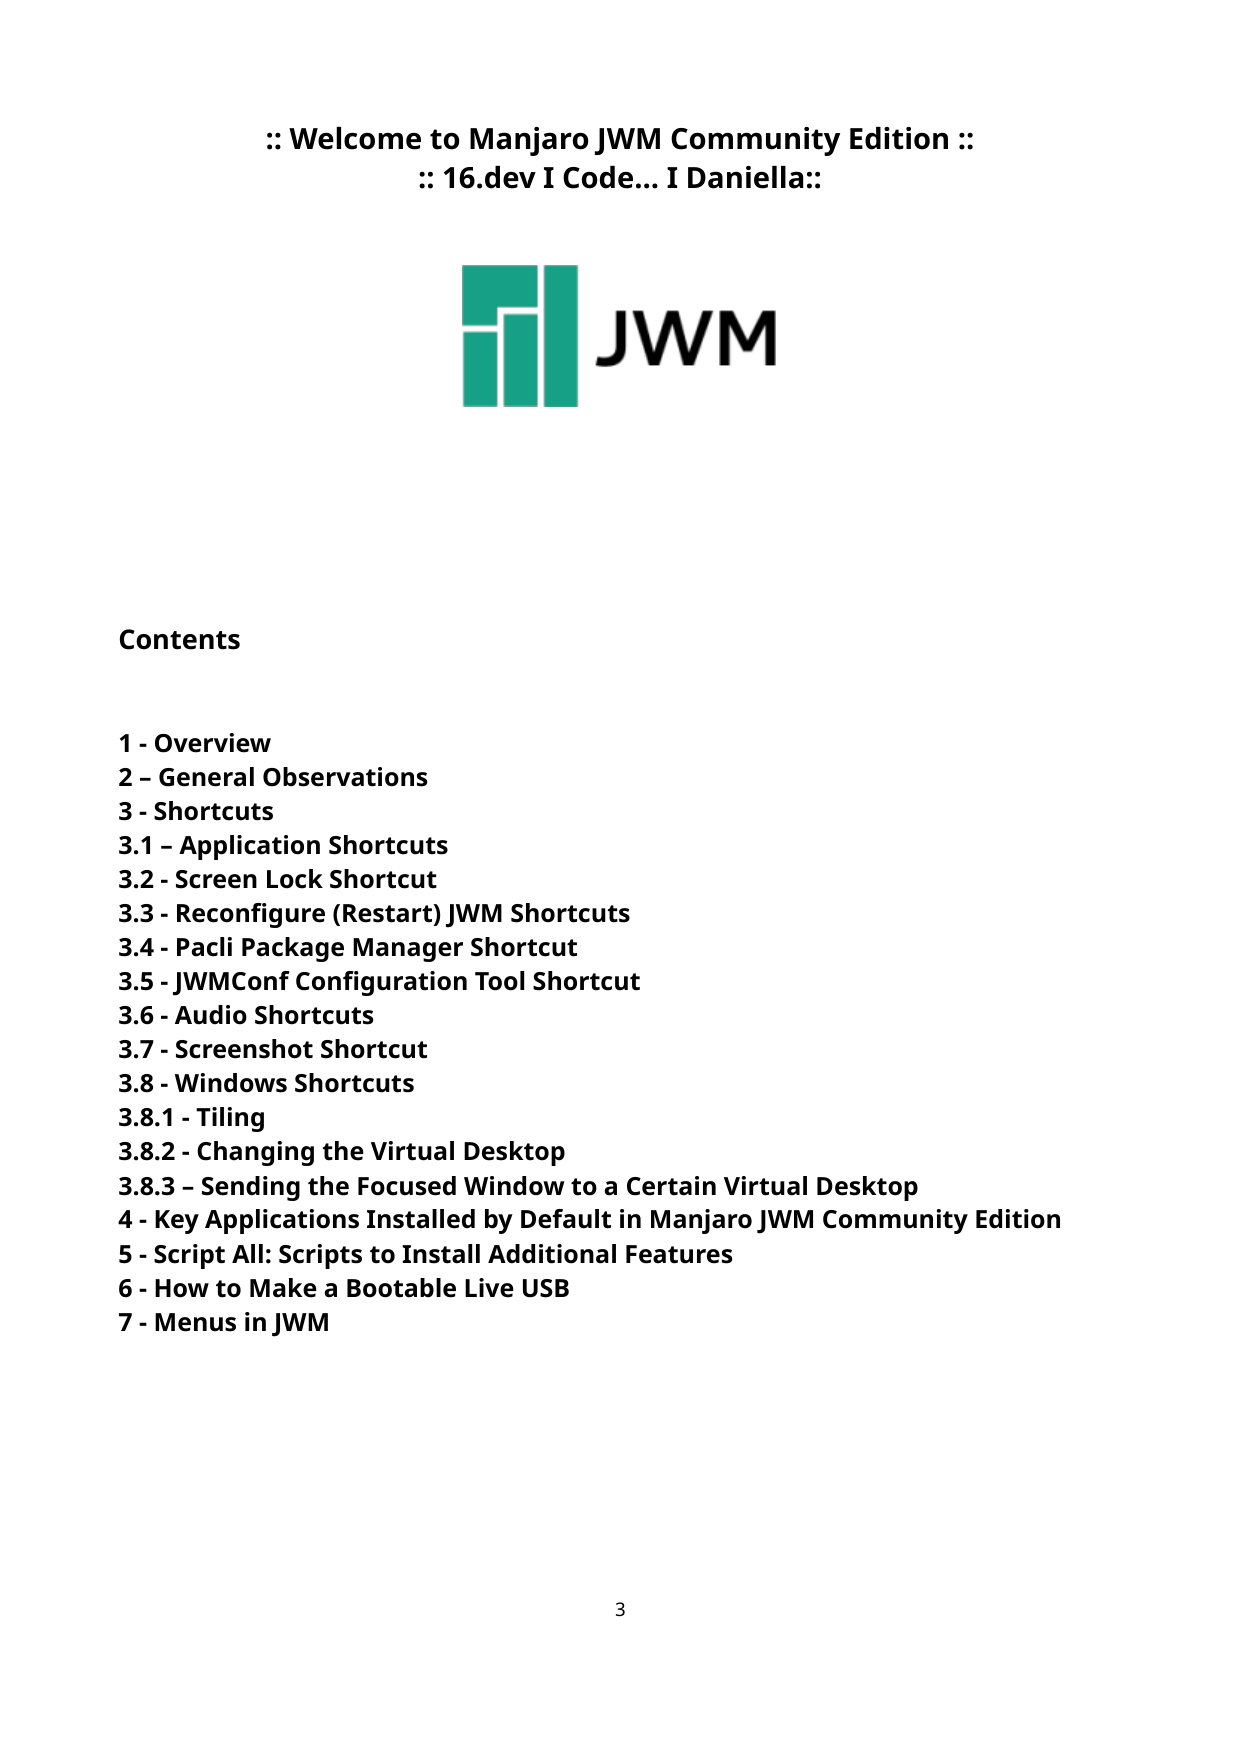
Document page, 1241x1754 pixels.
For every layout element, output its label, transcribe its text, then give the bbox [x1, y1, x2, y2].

text Contents [118, 620, 1122, 657]
text 3.5 - JWMConf Configuration Tool Shortcut [118, 964, 1122, 998]
text 5 - Script All: Scripts to Install Additional Features [118, 1236, 1122, 1270]
text 3.1 – Application Shortcuts [118, 827, 1122, 862]
text 3.6 - Audio Shortcuts [118, 998, 1122, 1032]
text 3.2 - Screen Lock Shortcut [118, 862, 1122, 896]
text 3 - Shortcuts [118, 793, 1122, 827]
text 1 - Overview [118, 725, 1122, 759]
text 7 - Menus in JWM [118, 1304, 1122, 1338]
text 3.8.3 – Sending the Focused Window to a Certain Virtual Desktop [118, 1168, 1122, 1202]
text 3.8.1 - Tiling [118, 1100, 1122, 1134]
text 3.8.2 - Changing the Virtual Desktop [118, 1134, 1122, 1168]
text :: 16.dev I Code... I Daniella:: [118, 158, 1122, 197]
text 3.4 - Pacli Package Manager Shortcut [118, 930, 1122, 964]
text 4 - Key Applications Installed by Default in Manjaro JWM Community Edition [118, 1202, 1122, 1236]
text 2 – General Observations [118, 759, 1122, 793]
subtitle 3.7 - Screenshot Shortcut [118, 1032, 1122, 1066]
text :: Welcome to Manjaro JWM Community Edition :: [118, 118, 1122, 158]
picture [462, 265, 779, 407]
text 3.3 - Reconfigure (Restart) JWM Shortcuts [118, 896, 1122, 930]
text 6 - How to Make a Bootable Live USB [118, 1270, 1122, 1304]
text 3.8 - Windows Shortcuts [118, 1066, 1122, 1100]
